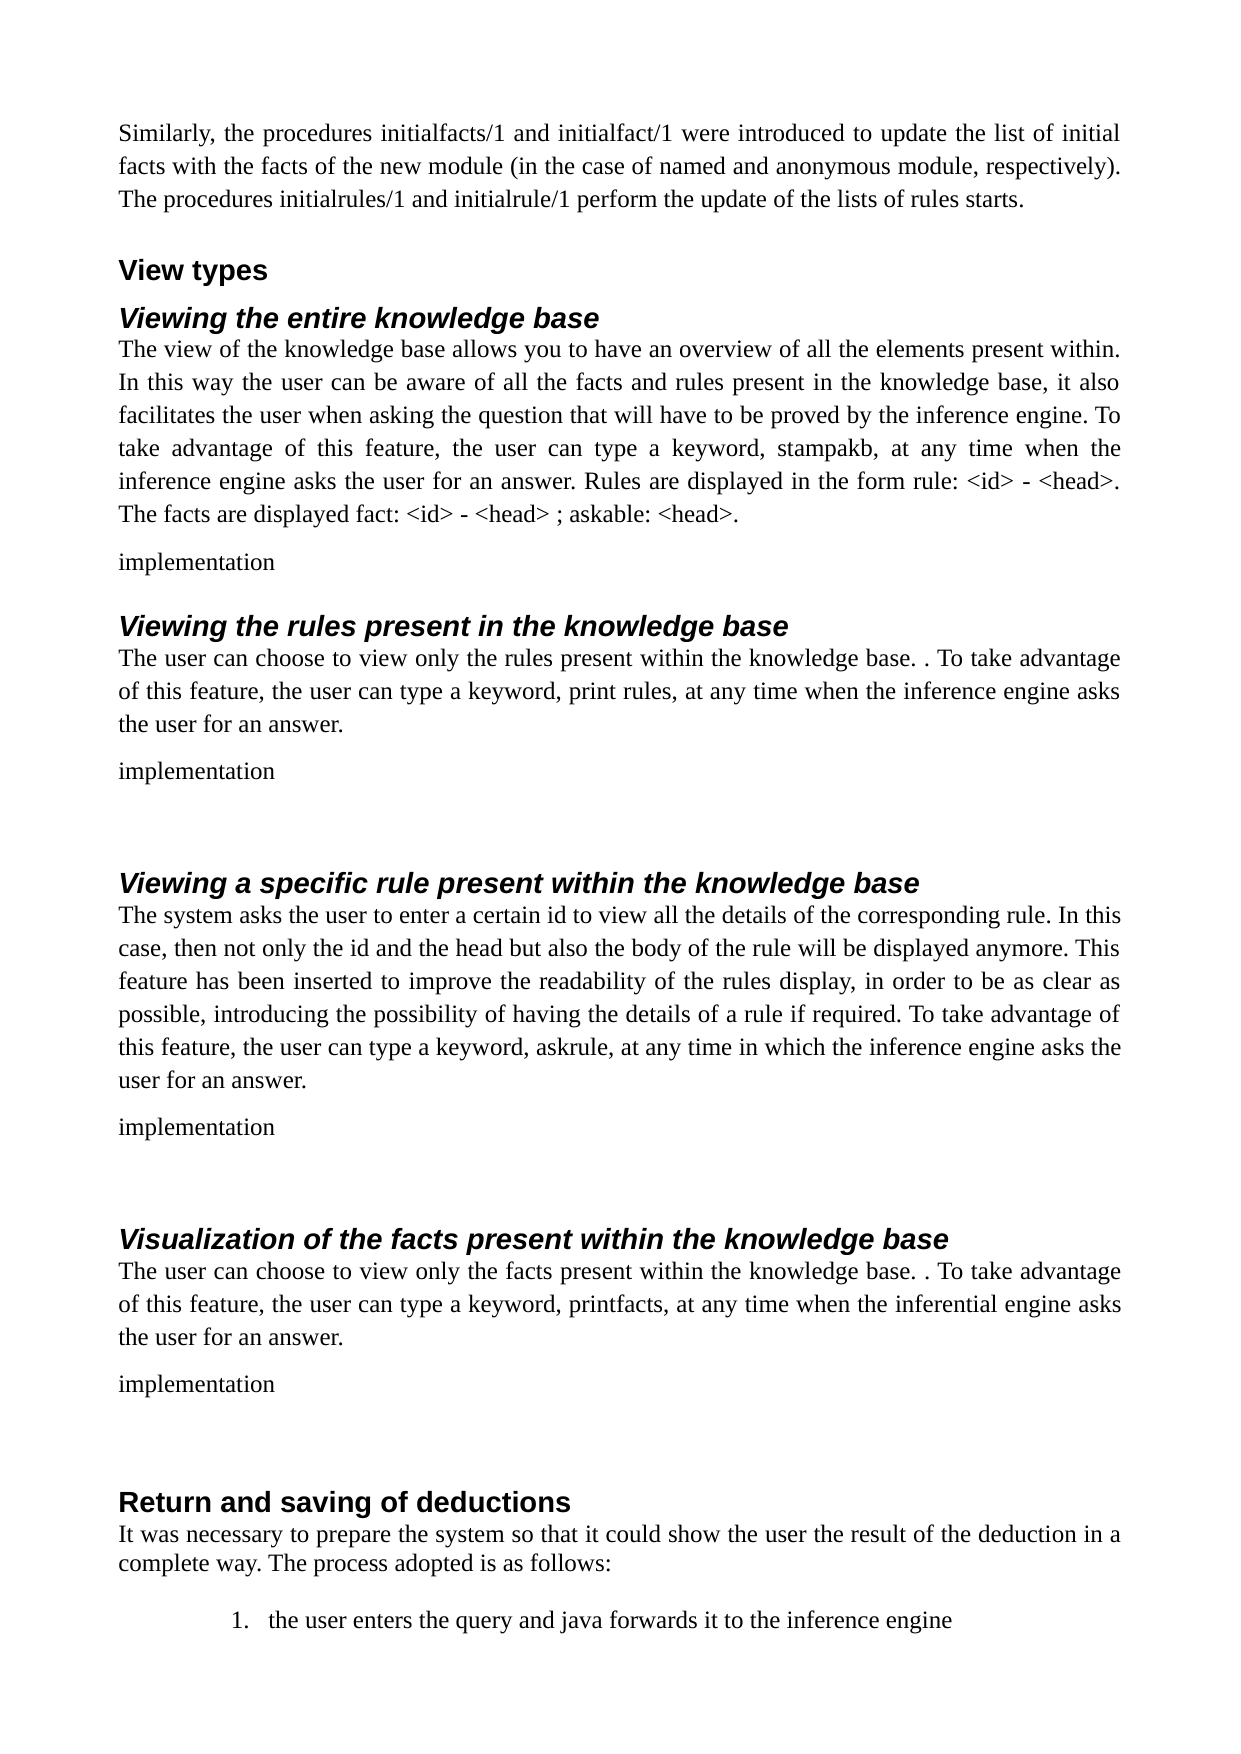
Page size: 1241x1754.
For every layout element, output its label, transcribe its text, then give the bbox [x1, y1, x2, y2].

text implementation [118, 1112, 1122, 1141]
subtitle Viewing the rules present in the knowledge base [118, 609, 1122, 643]
text implementation [118, 547, 1122, 576]
text It was necessary to prepare the system so that it could show the user the result of the deduction in a complete way. The process adopted is as follows: [118, 1519, 1122, 1576]
text implementation [118, 1369, 1122, 1398]
text The system asks the user to enter a certain id to view all the details of the corresponding rule. In this case, then not only the id and the head but also the body of the rule will be displayed anymore. This feature has been inserted to improve the readability of the rules display, in order to be as clear as possible, introducing the possibility of having the details of a rule if required. To take advantage of this feature, the user can type a keyword, askrule, at any time in which the inference engine asks the user for an answer. [118, 900, 1122, 1093]
text The view of the knowledge base allows you to have an overview of all the elements present within. In this way the user can be aware of all the facts and rules present in the knowledge base, it also facilitates the user when asking the question that will have to be proved by the inference engine. To take advantage of this feature, the user can type a keyword, stampakb, at any time when the inference engine asks the user for an answer. Rules are displayed in the form rule: <id> - <head>. The facts are displayed fact: <id> - <head> ; askable: <head>. [118, 334, 1122, 528]
subtitle View types [118, 253, 1122, 286]
subtitle Visualization of the facts present within the knowledge base [118, 1222, 1122, 1256]
subtitle Viewing the entire knowledge base [118, 301, 1122, 334]
list the user enters the query and java forwards it to the inference engine [231, 1605, 1122, 1634]
text The user can choose to view only the facts present within the knowledge base. . To take advantage of this feature, the user can type a keyword, printfacts, at any time when the inferential engine asks the user for an answer. [118, 1256, 1122, 1351]
text Similarly, the procedures initialfacts/1 and initialfact/1 were introduced to update the list of initial facts with the facts of the new module (in the case of named and anonymous module, respectively). The procedures initialrules/1 and initialrule/1 perform the update of the lists of rules starts. [118, 118, 1122, 213]
text implementation [118, 756, 1122, 785]
subtitle Return and saving of deductions [118, 1485, 1122, 1519]
text The user can choose to view only the rules present within the knowledge base. . To take advantage of this feature, the user can type a keyword, print rules, at any time when the inference engine asks the user for an answer. [118, 643, 1122, 737]
subtitle Viewing a specific rule present within the knowledge base [118, 866, 1122, 900]
